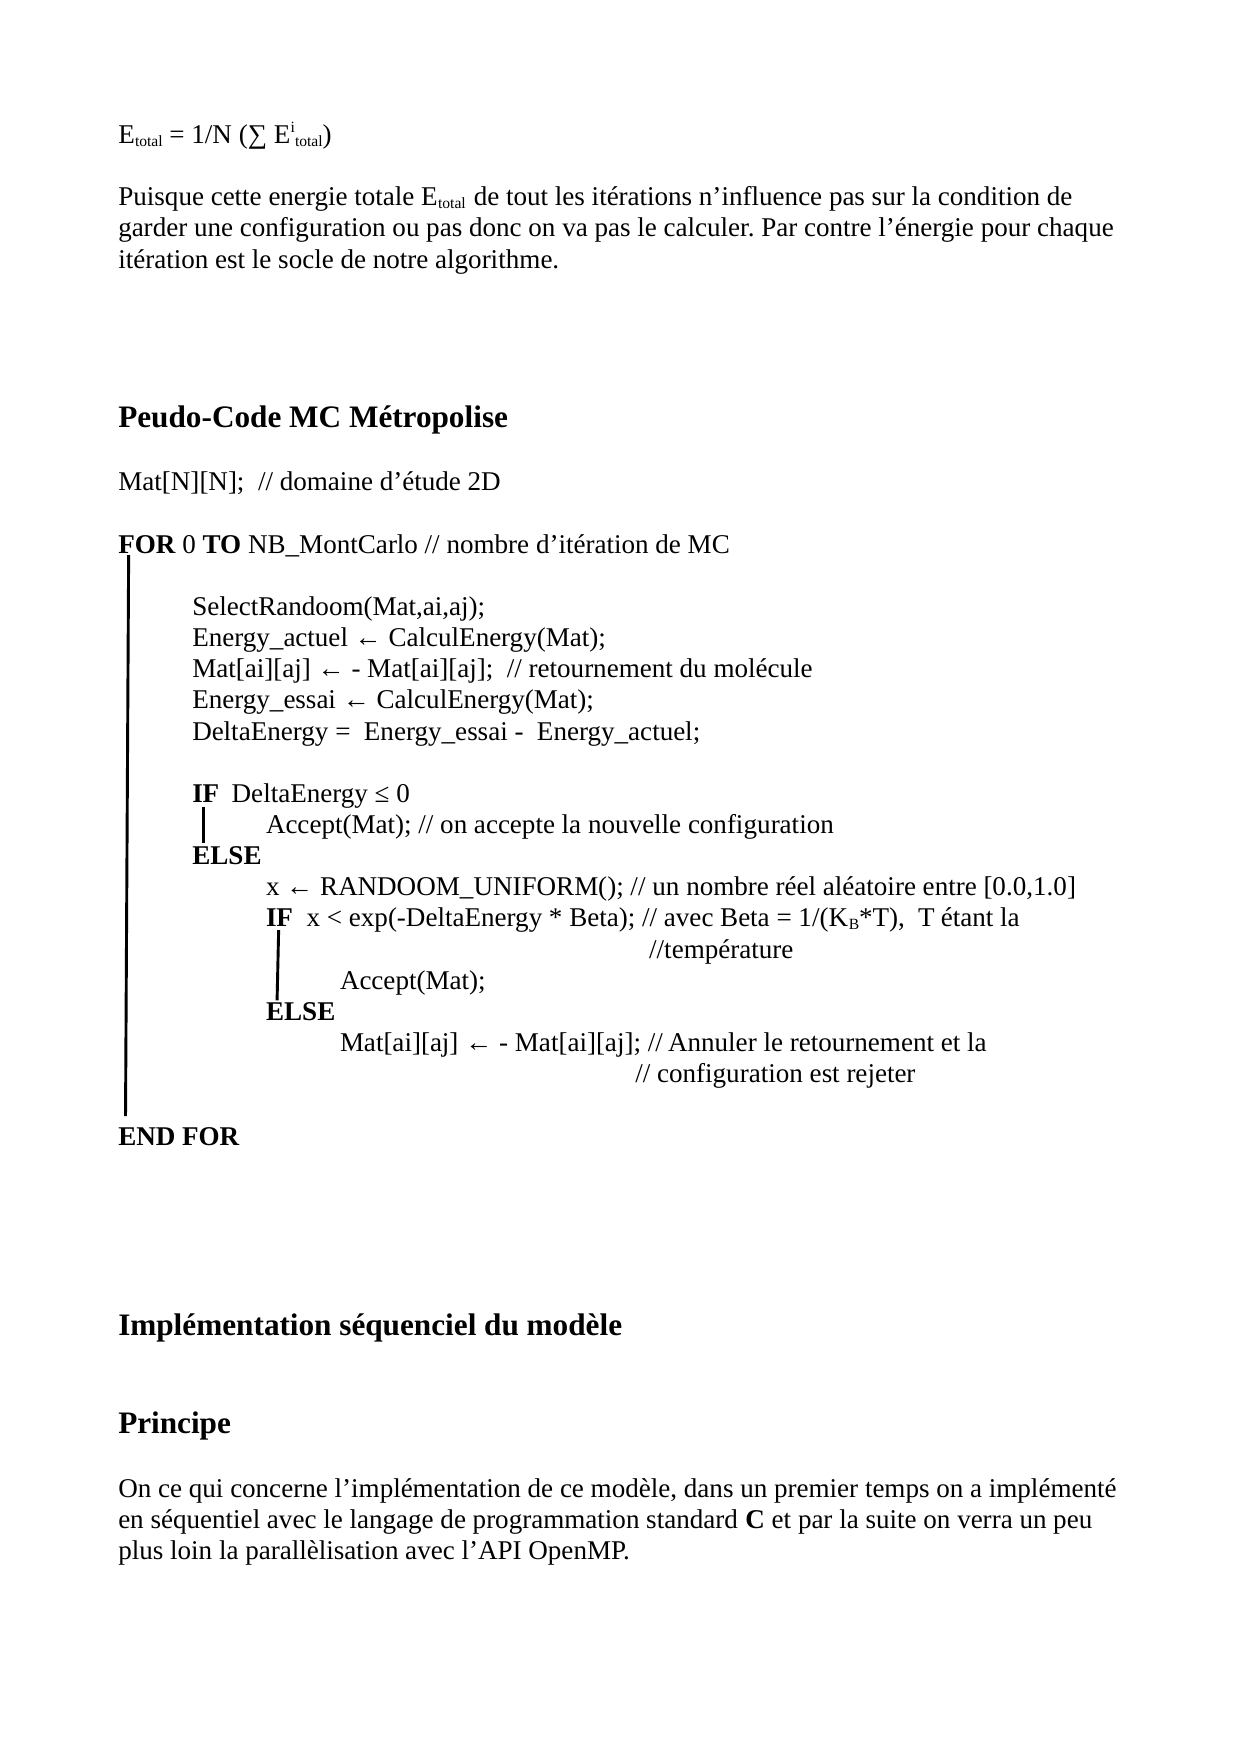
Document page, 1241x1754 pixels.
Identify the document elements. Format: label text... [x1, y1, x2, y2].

text Principe [118, 1405, 1122, 1441]
text On ce qui concerne l’implémentation de ce modèle, dans un premier temps on a implémenté en séquentiel avec le langage de programmation standard C et par la suite on verra un peu plus loin la parallèlisation avec l’API OpenMP. [118, 1472, 1122, 1565]
text Mat[N][N]; // domaine d’étude 2D [118, 466, 1122, 497]
text FOR 0 TO NB_MontCarlo // nombre d’itération de MC [118, 528, 1122, 559]
text Energy_essai ← CalculEnergy(Mat); [130, 683, 1122, 715]
text IF x < exp(-DeltaEnergy * Beta); // avec Beta = 1/(KB*T), T étant la //température [128, 902, 1122, 964]
text Peudo-Code MC Métropolise [118, 398, 1122, 434]
text ELSE [128, 995, 1122, 1026]
text DeltaEnergy = Energy_essai - Energy_actuel; [130, 715, 1122, 746]
text Accept(Mat); [279, 964, 1122, 995]
text END FOR [118, 1119, 1122, 1151]
text SelectRandoom(Mat,ai,aj); [130, 590, 1122, 621]
text Mat[ai][aj] ← - Mat[ai][aj]; // Annuler le retournement et la // configuration est rejeter [128, 1026, 1122, 1088]
text Puisque cette energie totale Etotal de tout les itérations n’influence pas sur la condition de garder une configuration ou pas donc on va pas le calculer. Par contre l’énergie pour chaque itération est le socle de notre algorithme. [118, 180, 1122, 274]
text x ← RANDOOM_UNIFORM(); // un nombre réel aléatoire entre [0.0,1.0] [129, 870, 1122, 902]
text [129, 808, 202, 839]
text [118, 839, 125, 870]
text IF DeltaEnergy ≤ 0 [129, 777, 1122, 808]
text Accept(Mat); // on accepte la nouvelle configuration [205, 808, 1122, 839]
text Etotal = 1/N (∑ Eitotal) [118, 118, 1122, 149]
text Implémentation séquenciel du modèle [118, 1306, 1122, 1342]
text [118, 995, 124, 1026]
text Energy_actuel ← CalculEnergy(Mat); [130, 621, 1122, 652]
text [128, 964, 276, 995]
text Mat[ai][aj] ← - Mat[ai][aj]; // retournement du molécule [130, 652, 1122, 683]
text ELSE [129, 839, 1122, 870]
